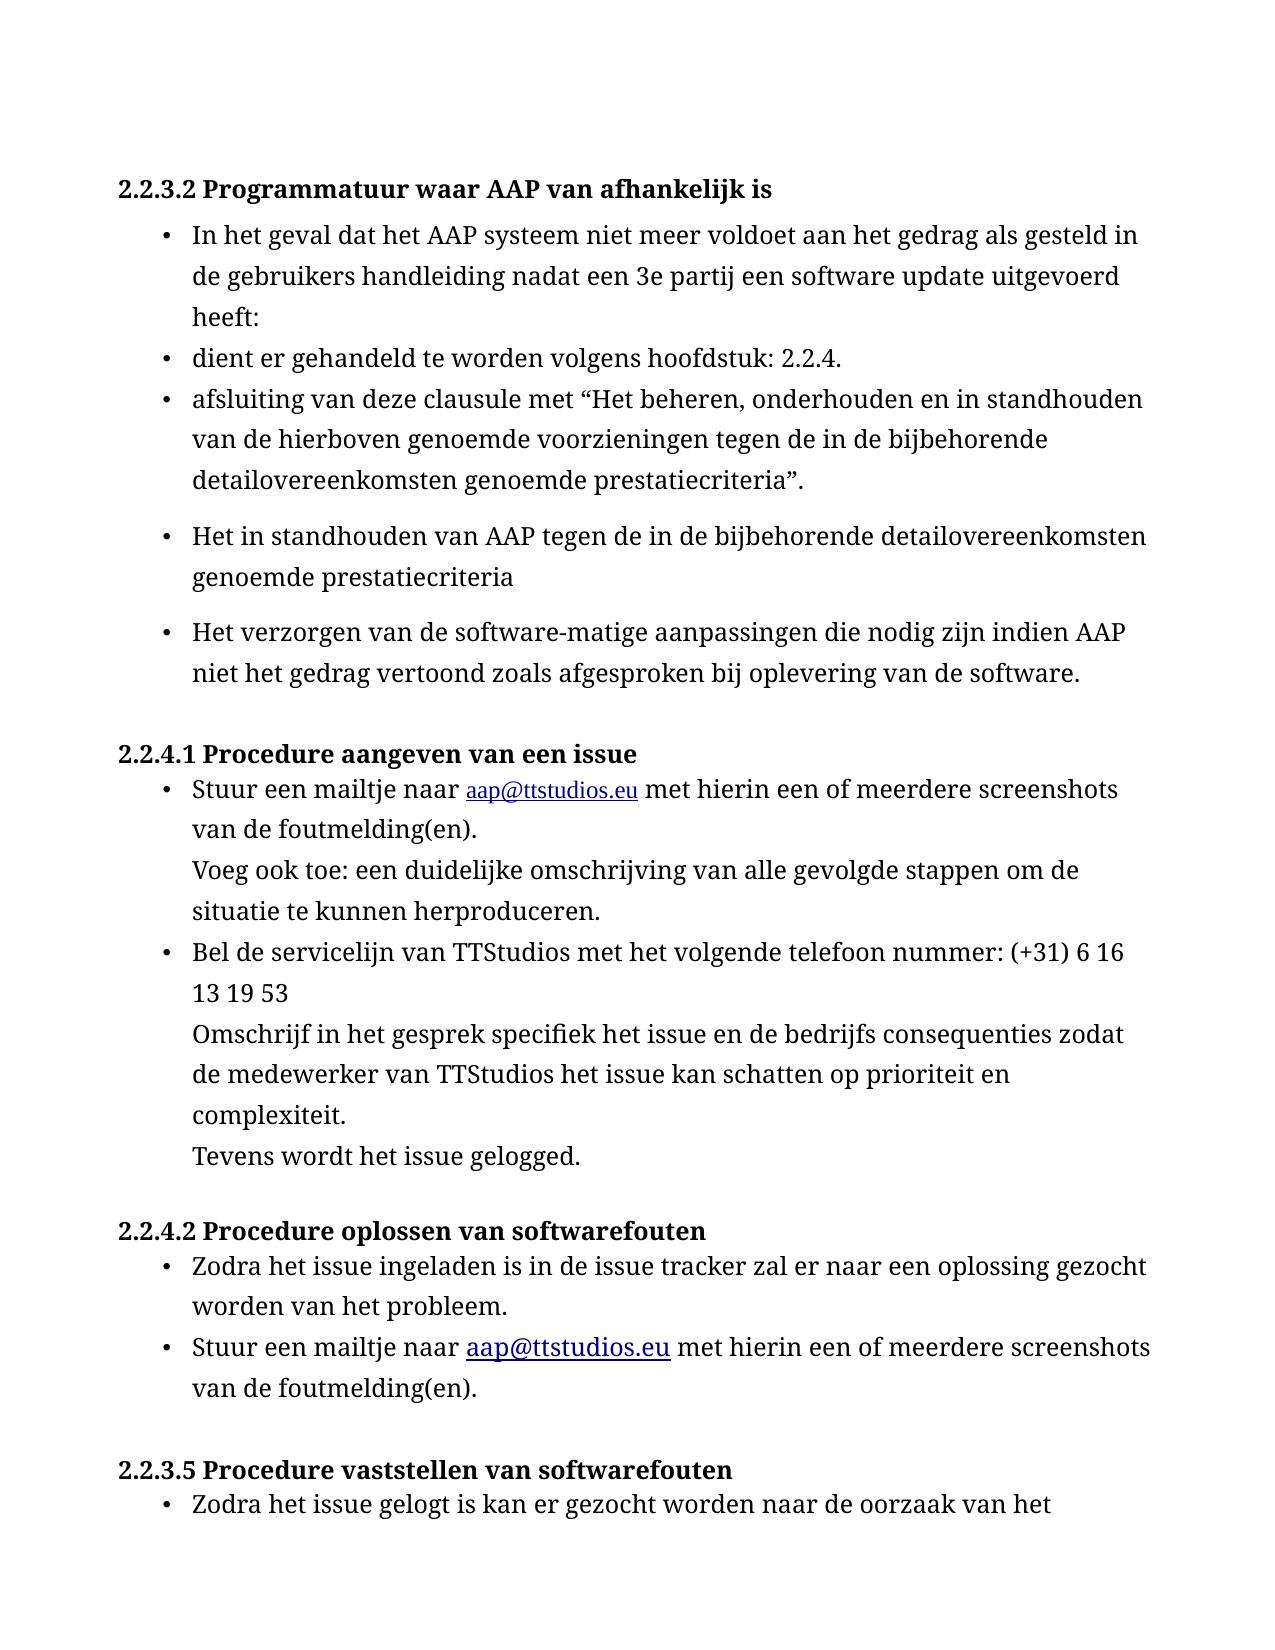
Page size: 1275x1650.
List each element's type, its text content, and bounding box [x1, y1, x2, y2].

subtitle 2.2.3.2 Programmatuur waar AAP van afhankelijk is [118, 171, 1157, 206]
list Zodra het issue ingeladen is in de issue tracker zal er naar een oplossing gezocht worden van het probleem. [162, 1248, 1157, 1323]
subtitle 2.2.4.1 Procedure aangeven van een issue [118, 737, 1157, 771]
list Zodra het issue gelogt is kan er gezocht worden naar de oorzaak van het [162, 1486, 1157, 1520]
list Het verzorgen van de software-matige aanpassingen die nodig zijn indien AAP niet het gedrag vertoond zoals afgesproken bij oplevering van de software. [162, 615, 1157, 689]
subtitle 2.2.3.5 Procedure vaststellen van softwarefouten [118, 1452, 1157, 1486]
list Stuur een mailtje naar aap@ttstudios.eu met hierin een of meerdere screenshots van de foutmelding(en). Voeg ook toe: een duidelijke omschrijving van alle gevolgde stappen om de situatie te kunnen herproduceren. [162, 771, 1157, 928]
list Bel de servicelijn van TTStudios met het volgende telefoon nummer: (+31) 6 16 13 19 53 Omschrijf in het gesprek specifiek het issue en de bedrijfs consequenties zodat de medewerker van TTStudios het issue kan schatten op prioriteit en complexiteit. Tevens wordt het issue gelogged. [162, 934, 1157, 1173]
subtitle 2.2.4.2 Procedure oplossen van softwarefouten [118, 1214, 1157, 1248]
list dient er gehandeld te worden volgens hoofdstuk: 2.2.4. [162, 341, 1157, 374]
list Stuur een mailtje naar aap@ttstudios.eu met hierin een of meerdere screenshots van de foutmelding(en). [162, 1330, 1157, 1405]
list Het in standhouden van AAP tegen de in de bijbehorende detailovereenkomsten genoemde prestatiecriteria [162, 518, 1157, 593]
list In het geval dat het AAP systeem niet meer voldoet aan het gedrag als gesteld in de gebruikers handleiding nadat een 3e partij een software update uitgevoerd heeft: [162, 218, 1157, 334]
list afsluiting van deze clausule met “Het beheren, onderhouden en in standhouden van de hierboven genoemde voorzieningen tegen de in de bijbehorende detailovereenkomsten genoemde prestatiecriteria”. [162, 381, 1157, 497]
